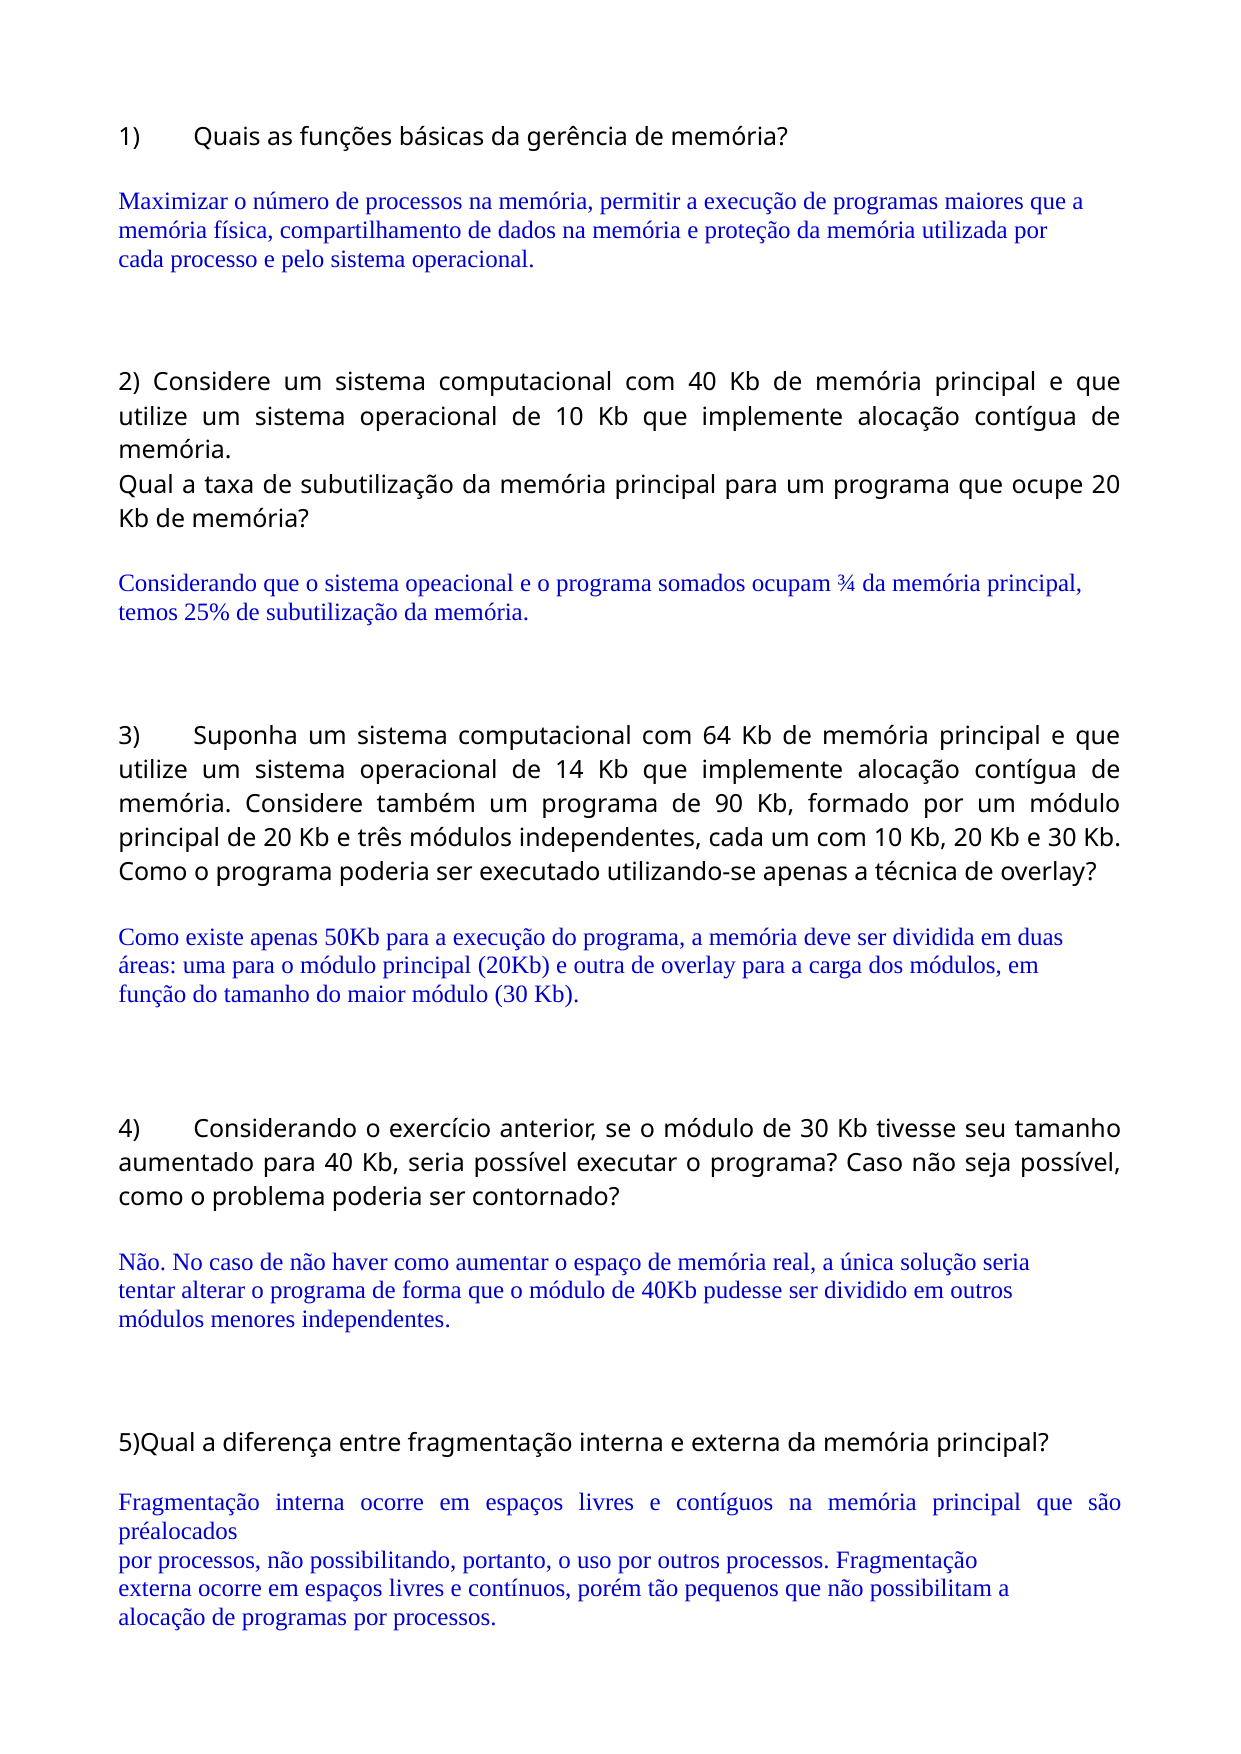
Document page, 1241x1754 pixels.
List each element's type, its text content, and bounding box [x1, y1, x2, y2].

text alocação de programas por processos. [118, 1602, 1122, 1631]
list Considerando o exercício anterior, se o módulo de 30 Kb tivesse seu tamanho aumentado para 40 Kb, seria possível executar o programa? Caso não seja possível, como o problema poderia ser contornado? [118, 1110, 1122, 1212]
text temos 25% de subutilização da memória. [118, 597, 1122, 626]
text cada processo e pelo sistema operacional. [118, 244, 1122, 272]
text 2) Considere um sistema computacional com 40 Kb de memória principal e que utilize um sistema operacional de 10 Kb que implemente alocação contígua de memória. [118, 364, 1122, 466]
list Suponha um sistema computacional com 64 Kb de memória principal e que utilize um sistema operacional de 14 Kb que implemente alocação contígua de memória. Considere também um programa de 90 Kb, formado por um módulo principal de 20 Kb e três módulos independentes, cada um com 10 Kb, 20 Kb e 30 Kb. Como o programa poderia ser executado utilizando-se apenas a técnica de overlay? [118, 717, 1122, 888]
text Considerando que o sistema opeacional e o programa somados ocupam ¾ da memória principal, [118, 568, 1122, 597]
text Como existe apenas 50Kb para a execução do programa, a memória deve ser dividida em duas [118, 922, 1122, 951]
text memória física, compartilhamento de dados na memória e proteção da memória utilizada por [118, 215, 1122, 244]
text Maximizar o número de processos na memória, permitir a execução de programas maiores que a [118, 186, 1122, 215]
list Quais as funções básicas da gerência de memória? [118, 118, 1122, 152]
text Não. No caso de não haver como aumentar o espaço de memória real, a única solução seria [118, 1247, 1122, 1275]
text 5)Qual a diferença entre fragmentação interna e externa da memória principal? [118, 1424, 1122, 1458]
text função do tamanho do maior módulo (30 Kb). [118, 979, 1122, 1008]
text Qual a taxa de subutilização da memória principal para um programa que ocupe 20 Kb de memória? [118, 466, 1122, 534]
text módulos menores independentes. [118, 1304, 1122, 1333]
text Fragmentação interna ocorre em espaços livres e contíguos na memória principal que são préalocados [118, 1487, 1122, 1545]
text áreas: uma para o módulo principal (20Kb) e outra de overlay para a carga dos módulos, em [118, 951, 1122, 979]
text tentar alterar o programa de forma que o módulo de 40Kb pudesse ser dividido em outros [118, 1275, 1122, 1304]
text externa ocorre em espaços livres e contínuos, porém tão pequenos que não possibilitam a [118, 1573, 1122, 1602]
text por processos, não possibilitando, portanto, o uso por outros processos. Fragmentação [118, 1545, 1122, 1573]
